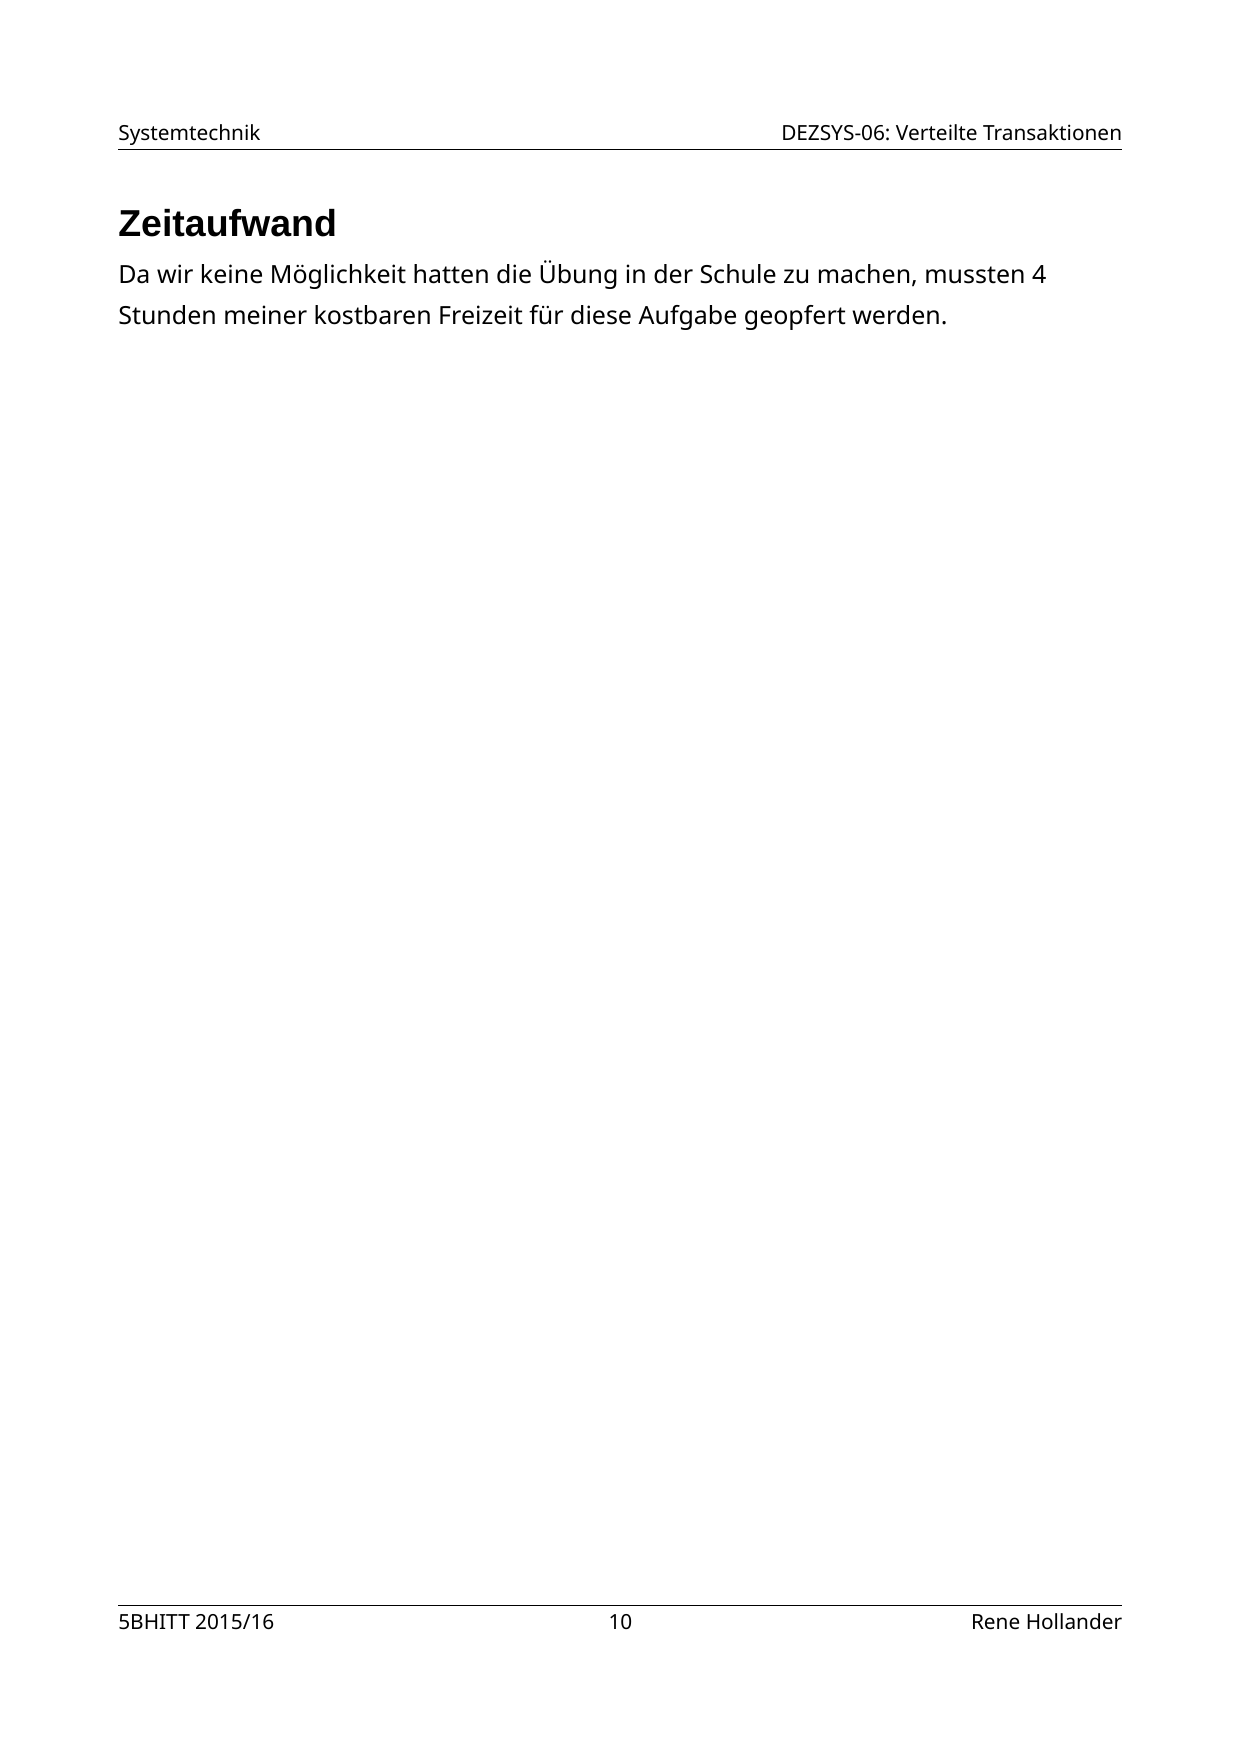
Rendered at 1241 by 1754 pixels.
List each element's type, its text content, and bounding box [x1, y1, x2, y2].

text Da wir keine Möglichkeit hatten die Übung in der Schule zu machen, mussten 4 Stunden meiner kostbaren Freizeit für diese Aufgabe geopfert werden. [118, 257, 1122, 331]
subtitle Zeitaufwand [118, 201, 1122, 244]
